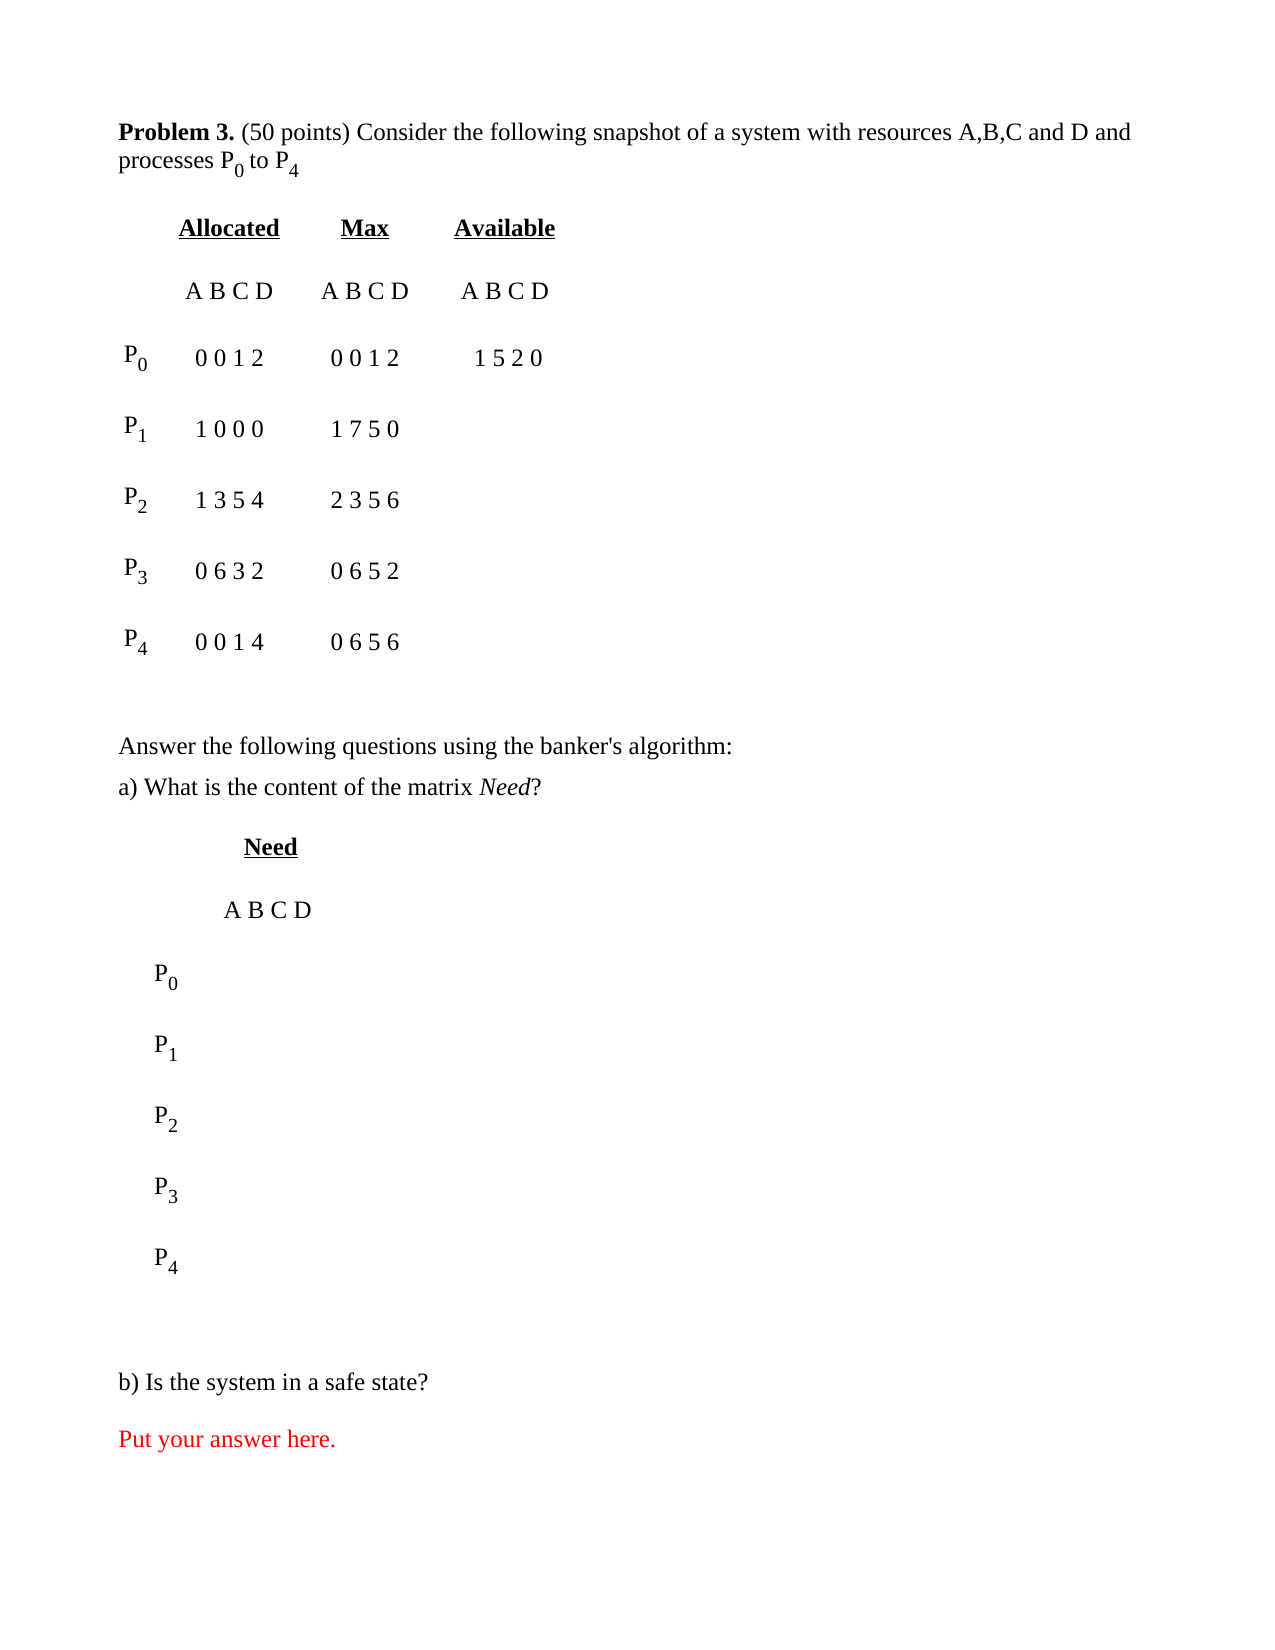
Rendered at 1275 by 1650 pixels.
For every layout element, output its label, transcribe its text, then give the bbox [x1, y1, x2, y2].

table_header Max [305, 211, 430, 274]
table_cell [430, 479, 585, 550]
table_cell [220, 956, 321, 1027]
table_cell P2 [118, 1098, 220, 1169]
table_cell P3 [118, 1169, 220, 1240]
table_cell [430, 550, 585, 621]
table_cell P1 [118, 1027, 220, 1098]
table_cell [220, 1098, 321, 1169]
table_cell A B C D [305, 274, 430, 337]
list b) Is the system in a safe state? [118, 1368, 1157, 1396]
table_cell 1 3 5 4 [159, 479, 305, 550]
list a) What is the content of the matrix Need? [118, 773, 1157, 800]
table_cell [118, 274, 159, 337]
table_cell P0 [118, 337, 159, 408]
table_cell P2 [118, 479, 159, 550]
table_cell [220, 1240, 321, 1311]
table_header [118, 211, 159, 274]
table_header [118, 830, 220, 893]
table_cell 1 5 2 0 [430, 337, 585, 408]
table_cell A B C D [220, 893, 321, 956]
list Put your answer here. [118, 1426, 1157, 1453]
table_cell 1 0 0 0 [159, 408, 305, 479]
table_header Available [430, 211, 585, 274]
table_cell 1 7 5 0 [305, 408, 430, 479]
table_cell P1 [118, 408, 159, 479]
table_cell [220, 1027, 321, 1098]
table_cell 0 6 5 2 [305, 550, 430, 621]
table_cell [430, 408, 585, 479]
table_cell P3 [118, 550, 159, 621]
subtitle Problem 3. (50 points) Consider the following snapshot of a system with resources A,B,C and D and processes P0 to P4 [118, 118, 1157, 182]
table_cell 0 0 1 2 [305, 337, 430, 408]
table_cell 0 6 3 2 [159, 550, 305, 621]
table_header Need [220, 830, 321, 893]
table_cell A B C D [159, 274, 305, 337]
table_cell P4 [118, 1240, 220, 1311]
table_cell [118, 893, 220, 956]
table_header Allocated [159, 211, 305, 274]
table_cell [430, 621, 585, 692]
table_cell 0 0 1 4 [159, 621, 305, 692]
table_cell 0 6 5 6 [305, 621, 430, 692]
table_cell [220, 1169, 321, 1240]
table_cell A B C D [430, 274, 585, 337]
table_cell P4 [118, 621, 159, 692]
table_cell P0 [118, 956, 220, 1027]
table_cell 2 3 5 6 [305, 479, 430, 550]
table_cell 0 0 1 2 [159, 337, 305, 408]
text Answer the following questions using the banker's algorithm: [118, 732, 1157, 760]
